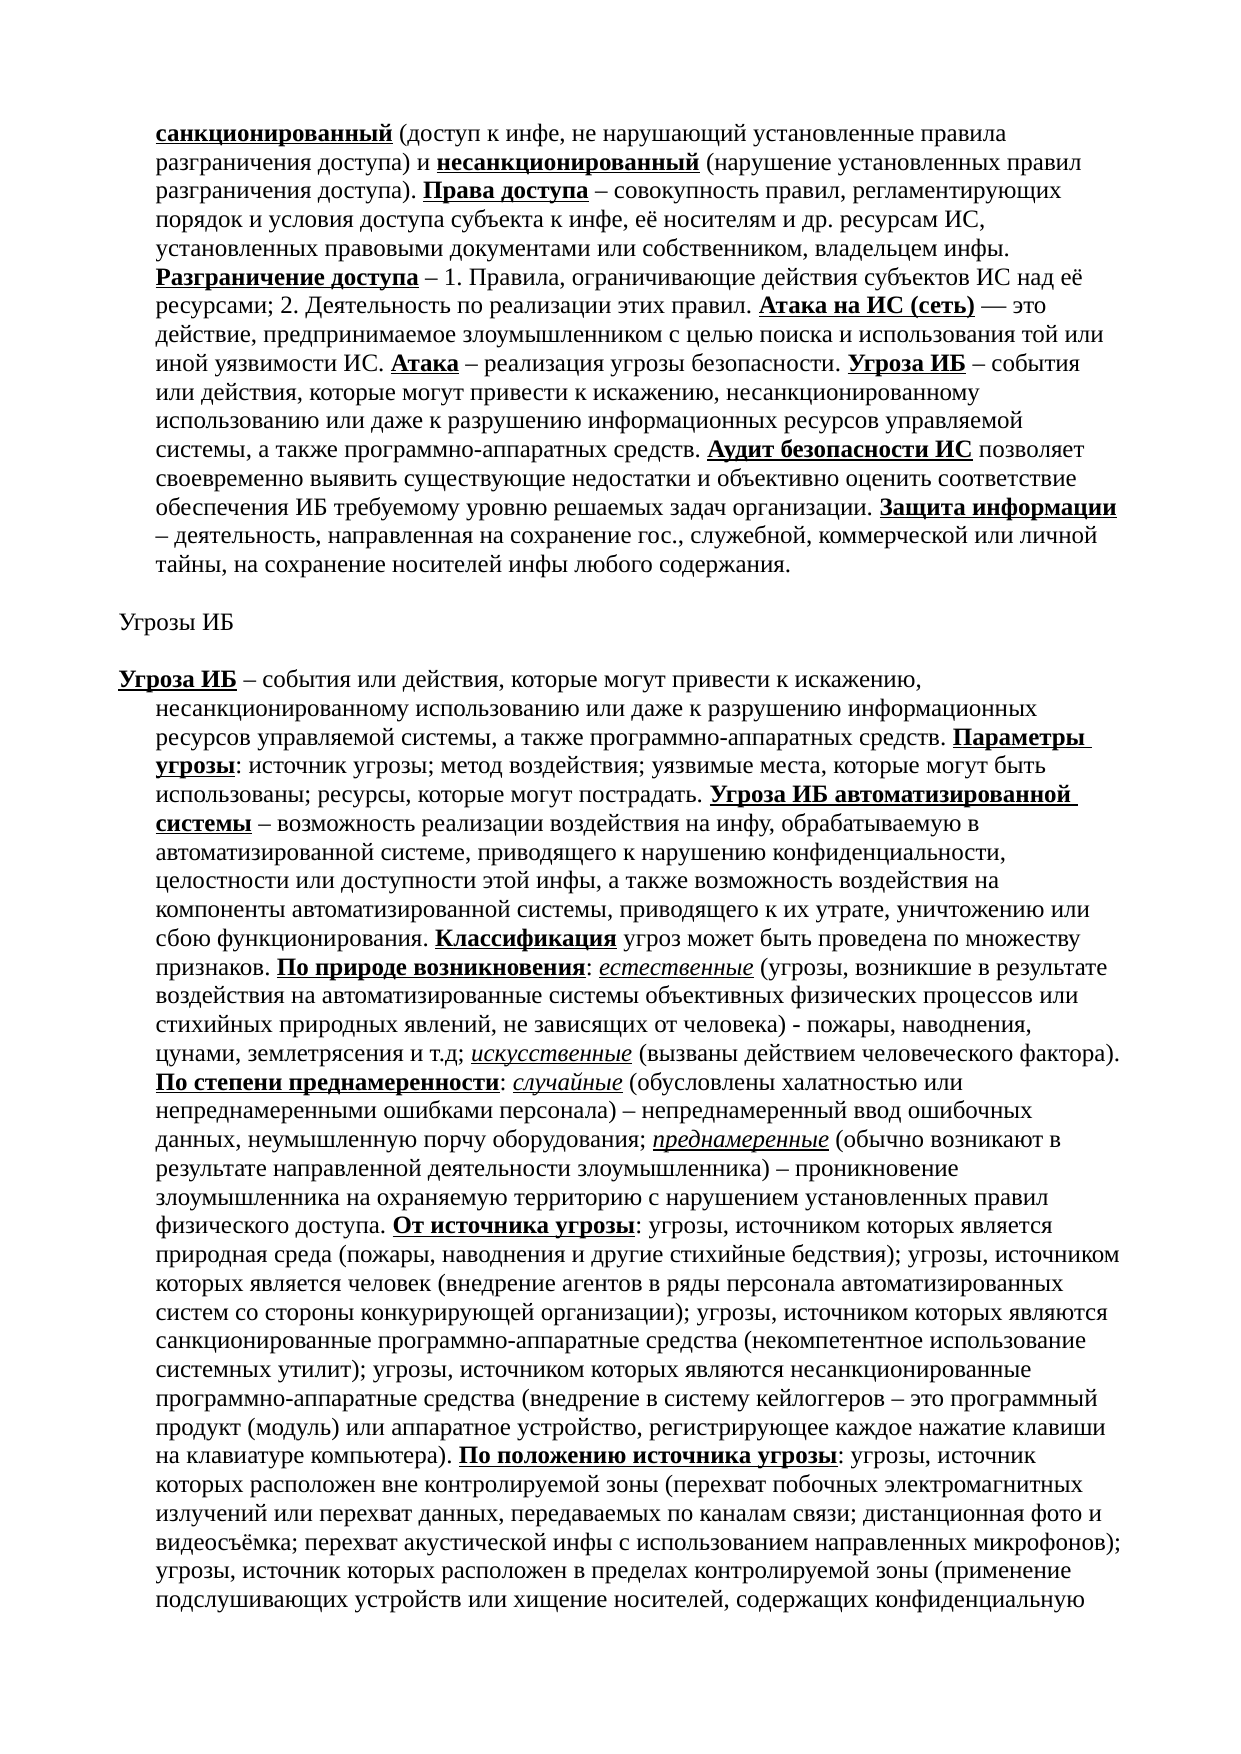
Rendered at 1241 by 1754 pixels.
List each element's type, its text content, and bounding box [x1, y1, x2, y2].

text Угроза ИБ – события или действия, которые могут привести к искажению, несанкционированному использованию или даже к разрушению информационных ресурсов управляемой системы, а также программно-аппаратных средств. Параметры угрозы: источник угрозы; метод воздействия; уязвимые места, которые могут быть использованы; ресурсы, которые могут пострадать. Угроза ИБ автоматизированной системы – возможность реализации воздействия на инфу, обрабатываемую в автоматизированной системе, приводящего к нарушению конфиденциальности, целостности или доступности этой инфы, а также возможность воздействия на компоненты автоматизированной системы, приводящего к их утрате, уничтожению или сбою функционирования. Классификация угроз может быть проведена по множеству признаков. По природе возникновения: естественные (угрозы, возникшие в результате воздействия на автоматизированные системы объективных физических процессов или стихийных природных явлений, не зависящих от человека) - пожары, наводнения, цунами, землетрясения и т.д; искусственные (вызваны действием человеческого фактора). По степени преднамеренности: случайные (обусловлены халатностью или непреднамеренными ошибками персонала) – непреднамеренный ввод ошибочных данных, неумышленную порчу оборудования; преднамеренные (обычно возникают в результате направленной деятельности злоумышленника) – проникновение злоумышленника на охраняемую территорию с нарушением установленных правил физического доступа. От источника угрозы: угрозы, источником которых является природная среда (пожары, наводнения и другие стихийные бедствия); угрозы, источником которых является человек (внедрение агентов в ряды персонала автоматизированных систем со стороны конкурирующей организации); угрозы, источником которых являются санкционированные программно-аппаратные средства (некомпетентное использование системных утилит); угрозы, источником которых являются несанкционированные программно-аппаратные средства (внедрение в систему кейлоггеров – это программный продукт (модуль) или аппаратное устройство, регистрирующее каждое нажатие клавиши на клавиатуре компьютера). По положению источника угрозы: угрозы, источник которых расположен вне контролируемой зоны (перехват побочных электромагнитных излучений или перехват данных, передаваемых по каналам связи; дистанционная фото и видеосъёмка; перехват акустической инфы с использованием направленных микрофонов); угрозы, источник которых расположен в пределах контролируемой зоны (применение подслушивающих устройств или хищение носителей, содержащих конфиденциальную [118, 664, 1122, 1613]
text санкционированный (доступ к инфе, не нарушающий установленные правила разграничения доступа) и несанкционированный (нарушение установленных правил разграничения доступа). Права доступа – совокупность правил, регламентирующих порядок и условия доступа субъекта к инфе, её носителям и др. ресурсам ИС, установленных правовыми документами или собственником, владельцем инфы. Разграничение доступа – 1. Правила, ограничивающие действия субъектов ИС над её ресурсами; 2. Деятельность по реализации этих правил. Атака на ИС (сеть) — это действие, предпринимаемое злоумышленником с целью поиска и использования той или иной уязвимости ИС. Атака – реализация угрозы безопасности. Угроза ИБ – события или действия, которые могут привести к искажению, несанкционированному использованию или даже к разрушению информационных ресурсов управляемой системы, а также программно-аппаратных средств. Аудит безопасности ИС позволяет своевременно выявить существующие недостатки и объективно оценить соответствие обеспечения ИБ требуемому уровню решаемых задач организации. Защита информации – деятельность, направленная на сохранение гос., служебной, коммерческой или личной тайны, на сохранение носителей инфы любого содержания. [118, 118, 1122, 578]
text Угрозы ИБ [118, 607, 1122, 636]
